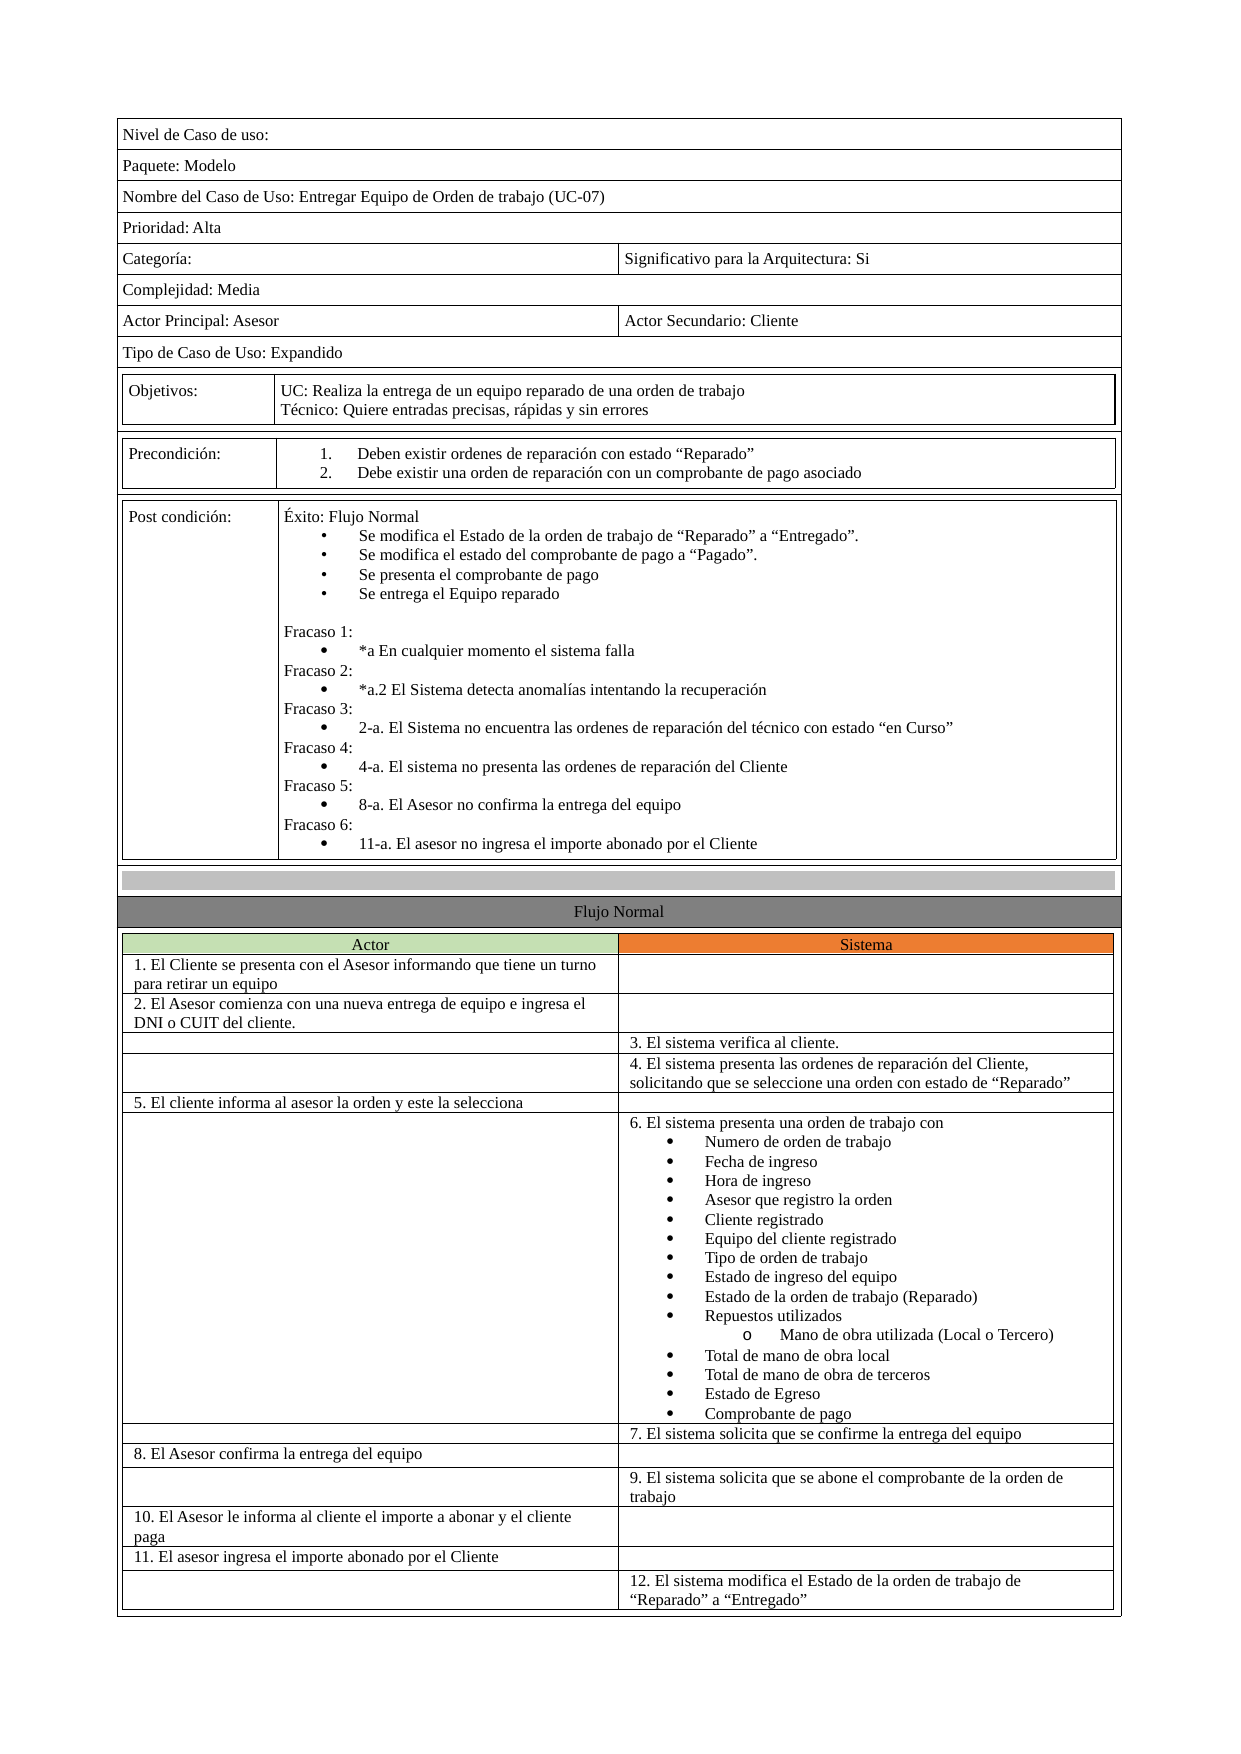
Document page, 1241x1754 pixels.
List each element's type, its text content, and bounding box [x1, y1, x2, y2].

table_cell [118, 432, 1121, 494]
table_cell 7. El sistema solicita que se confirme la entrega del equipo [619, 1424, 1113, 1443]
table_cell Actor Secundario: Cliente [619, 306, 1121, 336]
table_cell [123, 1113, 618, 1423]
table_cell Categoría: [118, 244, 618, 274]
table_cell [619, 1507, 1113, 1546]
table_cell Tipo de Caso de Uso: Expandido [118, 337, 1121, 367]
table_header Deben existir ordenes de reparación con estado “Reparado” Debe existir una orden de reparación con un comprobante de pago asociado [277, 439, 1115, 488]
table_cell Flujo Normal [118, 897, 1121, 927]
table_cell [123, 1468, 618, 1506]
table_cell 8. El Asesor confirma la entrega del equipo [123, 1444, 618, 1467]
table_cell 6. El sistema presenta una orden de trabajo con Numero de orden de trabajo Fecha de ingreso Hora de ingreso Asesor que registro la orden Cliente registrado Equipo del cliente registrado Tipo de orden de trabajo Estado de ingreso del equipo Estado de la orden de trabajo (Reparado) Repuestos utilizados Mano de obra utilizada (Local o Tercero) Total de mano de obra local Total de mano de obra de terceros Estado de Egreso Comprobante de pago [619, 1113, 1113, 1423]
table_header Objetivos: [123, 375, 274, 424]
table_cell 10. El Asesor le informa al cliente el importe a abonar y el cliente paga [123, 1507, 618, 1546]
table_cell [118, 495, 1121, 865]
table_cell 9. El sistema solicita que se abone el comprobante de la orden de trabajo [619, 1468, 1113, 1506]
table_cell [123, 1054, 618, 1092]
table_cell [123, 1033, 618, 1052]
table_cell [123, 1571, 618, 1609]
table_cell Paquete: Modelo [118, 150, 1121, 180]
table_cell Significativo para la Arquitectura: Si [619, 244, 1121, 274]
table_cell [123, 1424, 618, 1443]
table_cell [118, 368, 1121, 431]
table_cell 11. El asesor ingresa el importe abonado por el Cliente [123, 1547, 618, 1569]
table_cell Nombre del Caso de Uso: Entregar Equipo de Orden de trabajo (UC-07) [118, 181, 1121, 212]
table_header Éxito: Flujo Normal Se modifica el Estado de la orden de trabajo de “Reparado” a “Entregado”. Se modifica el estado del comprobante de pago a “Pagado”. Se presenta el comprobante de pago Se entrega el Equipo reparado Fracaso 1: *a En cualquier momento el sistema falla Fracaso 2: *a.2 El Sistema detecta anomalías intentando la recuperación Fracaso 3: 2-a. El Sistema no encuentra las ordenes de reparación del técnico con estado “en Curso” Fracaso 4: 4-a. El sistema no presenta las ordenes de reparación del Cliente Fracaso 5: 8-a. El Asesor no confirma la entrega del equipo Fracaso 6: 11-a. El asesor no ingresa el importe abonado por el Cliente [279, 501, 1116, 858]
table_header Post condición: [123, 501, 278, 858]
table_cell 2. El Asesor comienza con una nueva entrega de equipo e ingresa el DNI o CUIT del cliente. [123, 994, 618, 1032]
table_cell Actor Principal: Asesor [118, 306, 618, 336]
table_header Precondición: [123, 439, 276, 488]
table_cell 5. El cliente informa al asesor la orden y este la selecciona [123, 1093, 618, 1112]
table_cell Prioridad: Alta [118, 213, 1121, 243]
table_cell [619, 1547, 1113, 1569]
table_cell [118, 928, 1121, 1616]
table_cell [118, 866, 1121, 896]
table_cell 1. El Cliente se presenta con el Asesor informando que tiene un turno para retirar un equipo [123, 955, 618, 993]
table_header Nivel de Caso de uso: [118, 119, 1121, 149]
table_header Sistema [619, 934, 1113, 953]
table_cell [619, 955, 1113, 993]
table_cell 4. El sistema presenta las ordenes de reparación del Cliente, solicitando que se seleccione una orden con estado de “Reparado” [619, 1054, 1113, 1092]
table_cell [619, 994, 1113, 1032]
table_cell [619, 1093, 1113, 1112]
table_cell 3. El sistema verifica al cliente. [619, 1033, 1113, 1052]
table_cell Complejidad: Media [118, 275, 1121, 305]
table_header UC: Realiza la entrega de un equipo reparado de una orden de trabajo Técnico: Quiere entradas precisas, rápidas y sin errores [275, 375, 1114, 424]
table_header Actor [123, 934, 618, 953]
table_cell [619, 1444, 1113, 1467]
table_cell 12. El sistema modifica el Estado de la orden de trabajo de “Reparado” a “Entregado” [619, 1571, 1113, 1609]
